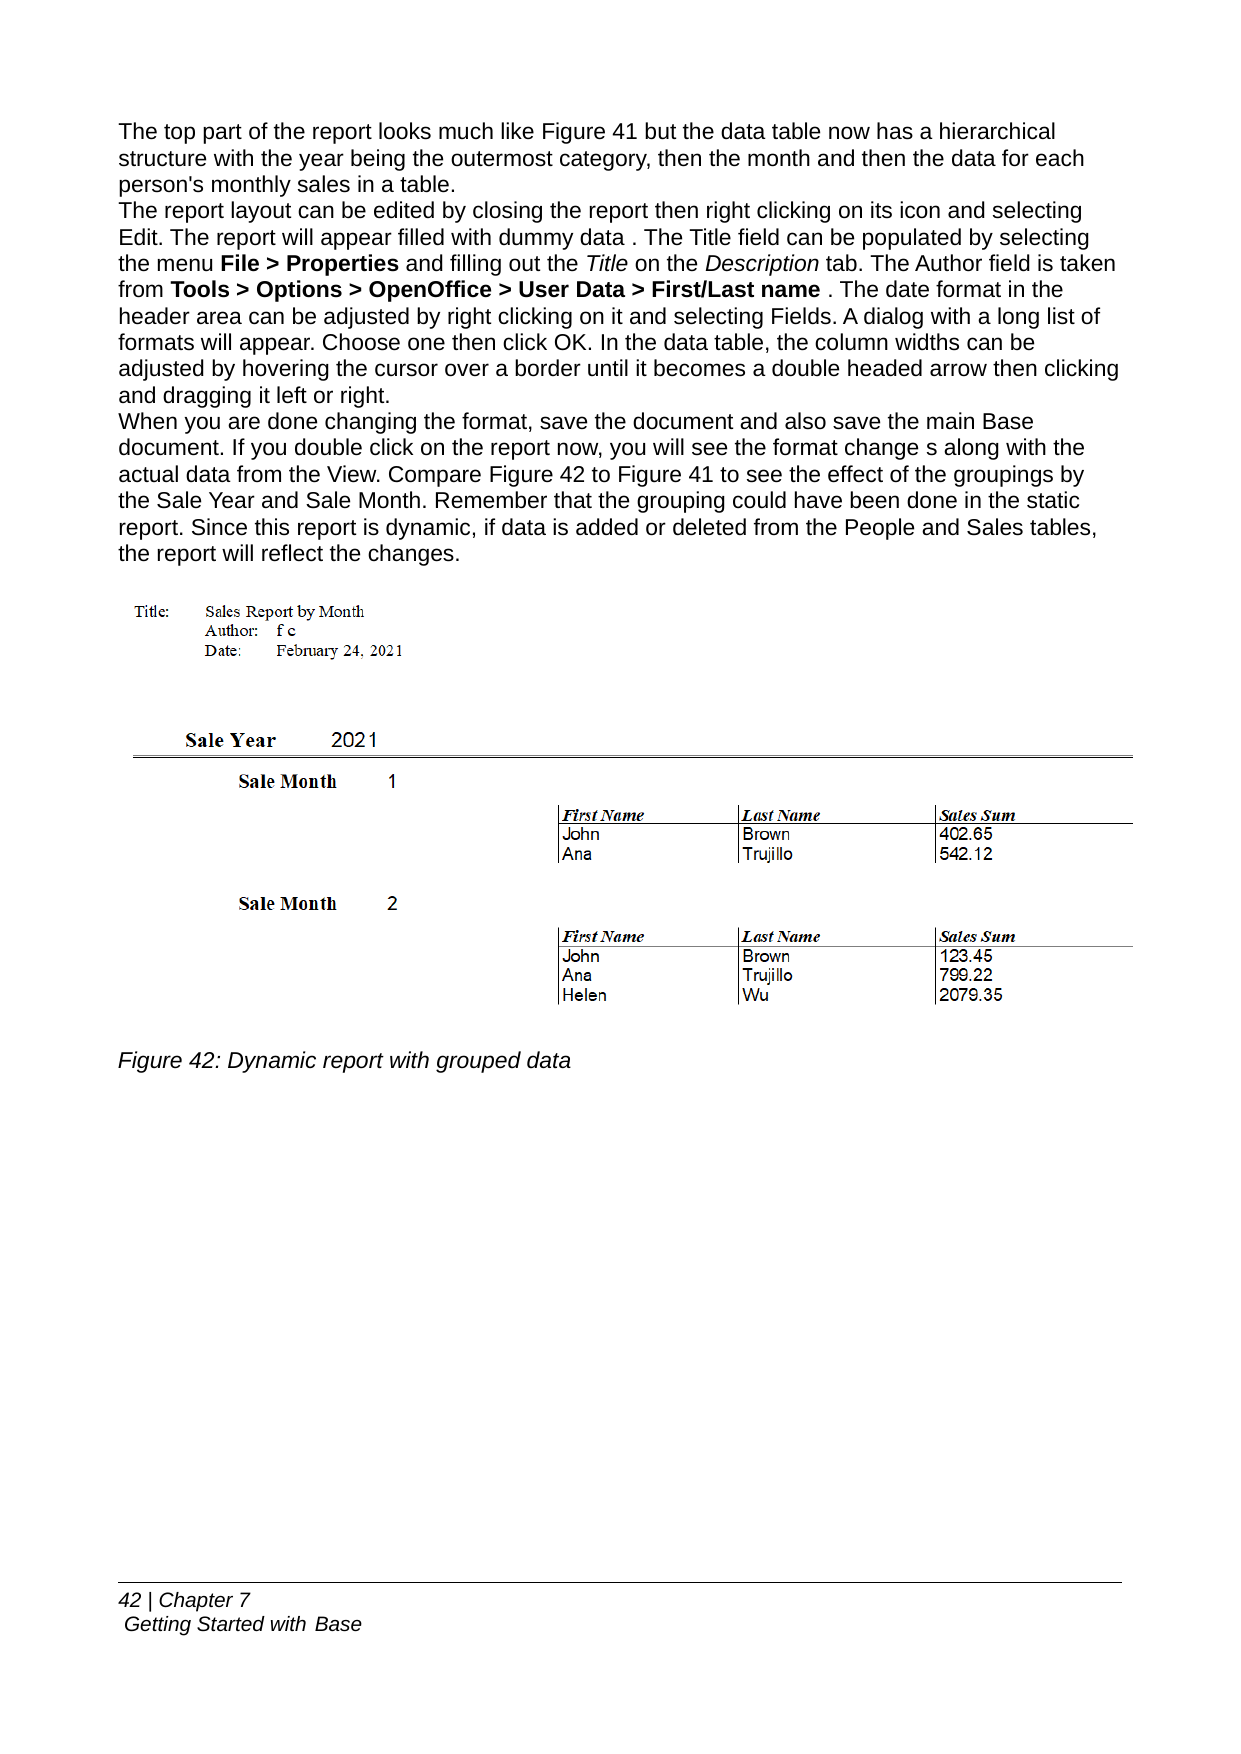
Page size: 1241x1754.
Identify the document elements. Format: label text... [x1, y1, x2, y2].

picture [117, 592, 1138, 1014]
text Figure 42: Dynamic report with grouped data [118, 1047, 1123, 1073]
text The report layout can be edited by closing the report then right clicking on its icon and selecting Edit. The report will appear filled with dummy data . The Title field can be populated by selecting the menu File > Properties and filling out the Title on the Description tab. The Author field is taken from Tools > Options > OpenOffice > User Data > First/Last name . The date format in the header area can be adjusted by right clicking on it and selecting Fields. A dialog with a long list of formats will appear. Choose one then click OK. In the data table, the column widths can be adjusted by hovering the cursor over a border until it becomes a double headed arrow then clicking and dragging it left or right. [118, 197, 1122, 408]
text The top part of the report looks much like Figure 41 but the data table now has a hierarchical structure with the year being the outermost category, then the month and then the data for each person's monthly sales in a table. [118, 118, 1122, 197]
text When you are done changing the format, save the document and also save the main Base document. If you double click on the report now, you will see the format change s along with the actual data from the View. Compare Figure 42 to Figure 41 to see the effect of the groupings by the Sale Year and Sale Month. Remember that the grouping could have been done in the static report. Since this report is dynamic, if data is added or deleted from the People and Sales tables, the report will reflect the changes. [118, 408, 1122, 566]
